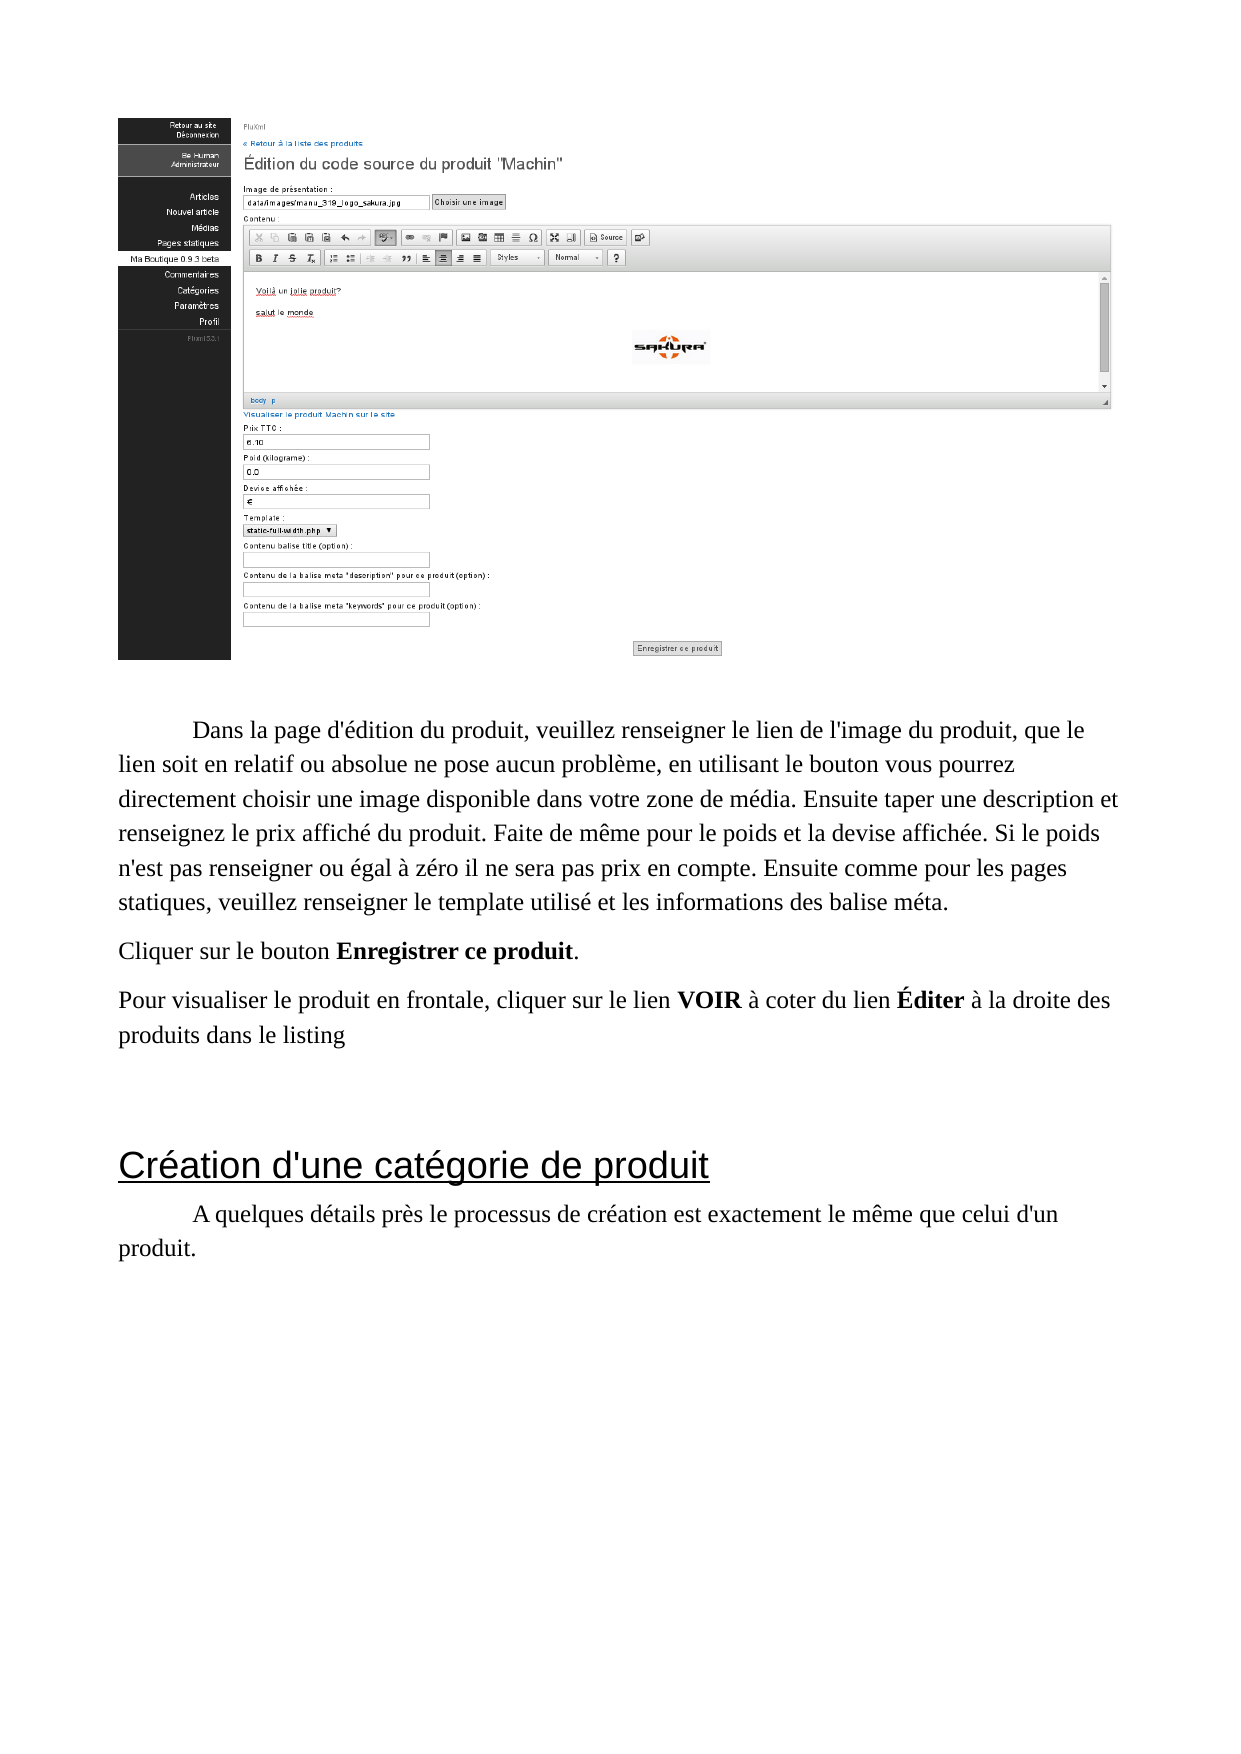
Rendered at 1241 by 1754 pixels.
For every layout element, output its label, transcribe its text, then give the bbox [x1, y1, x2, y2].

text Dans la page d'édition du produit, veuillez renseigner le lien de l'image du produit, que le lien soit en relatif ou absolue ne pose aucun problème, en utilisant le bouton vous pourrez directement choisir une image disponible dans votre zone de média. Ensuite taper une description et renseignez le prix affiché du produit. Faite de même pour le poids et la devise affichée. Si le poids n'est pas renseigner ou égal à zéro il ne sera pas prix en compte. Ensuite comme pour les pages statiques, veuillez renseigner le template utilisé et les informations des balise méta. [118, 715, 1122, 916]
text Pour visualiser le produit en frontale, cliquer sur le lien VOIR à coter du lien Éditer à la droite des produits dans le listing [118, 985, 1122, 1048]
subtitle Création d'une catégorie de produit [118, 1143, 1122, 1187]
picture [118, 118, 1123, 660]
text Cliquer sur le bouton Enregistrer ce produit. [118, 936, 1122, 965]
text A quelques détails près le processus de création est exactement le même que celui d'un produit. [118, 1199, 1122, 1262]
